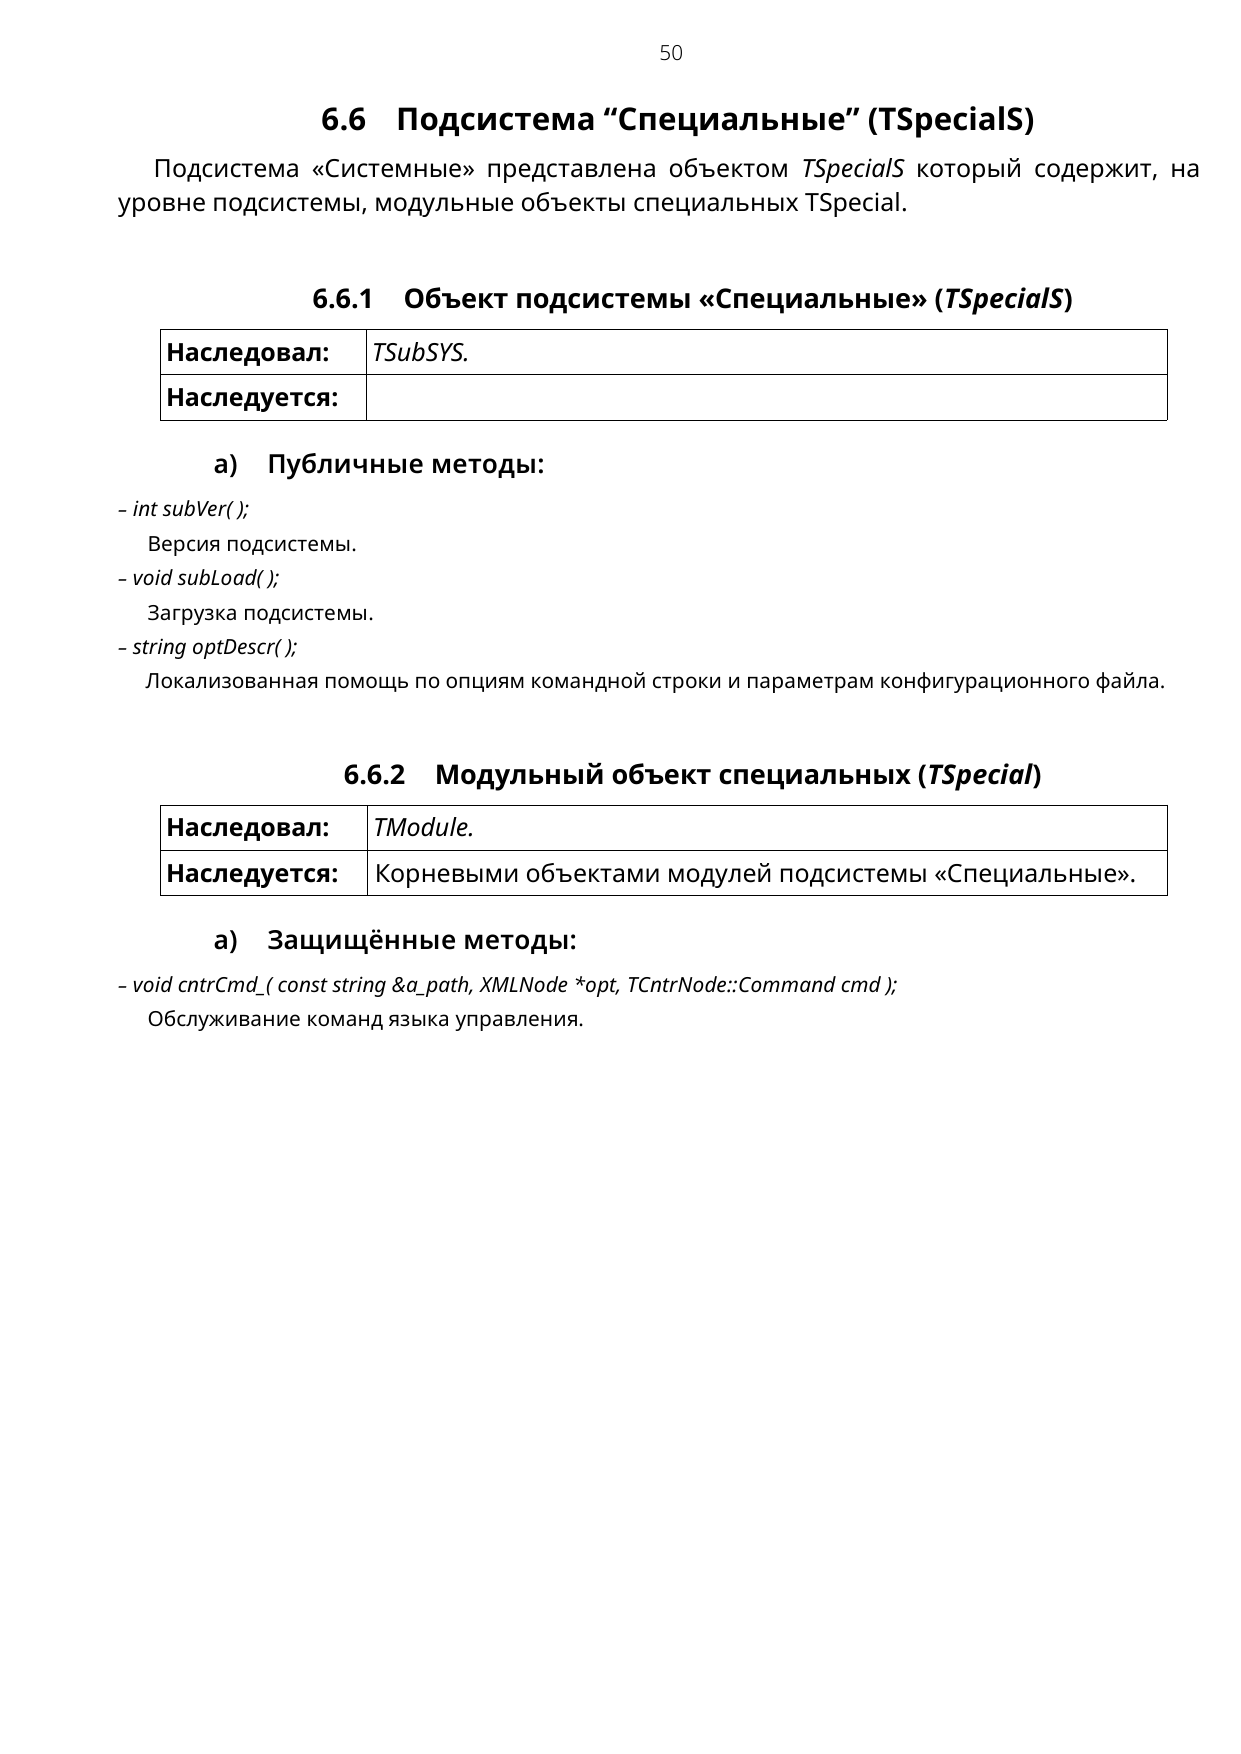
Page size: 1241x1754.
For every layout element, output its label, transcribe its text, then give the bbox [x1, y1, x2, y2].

table_header Наследовал: [161, 330, 366, 374]
text Локализованная помощь по опциям командной строки и параметрам конфигурационного файла. [117, 666, 1201, 695]
subtitle Публичные методы: [206, 445, 1201, 481]
table_cell [367, 375, 1167, 420]
list void cntrCmd_( const string &a_path, XMLNode *opt, TCntrNode::Command cmd ); [118, 969, 1201, 998]
list void subLoad( ); [118, 563, 1201, 591]
table_header TSubSYS. [367, 330, 1167, 374]
text Версия подсистемы. [118, 528, 1201, 557]
text Подсистема «Системные» представлена объектом TSpecialS который содержит, на уровне подсистемы, модульные объекты специальных TSpecial. [118, 151, 1201, 219]
table_cell Наследуется: [161, 375, 366, 420]
table_header TModule. [368, 806, 1167, 850]
list int subVer( ); [118, 494, 1201, 522]
table_cell Корневыми объектами модулей подсистемы «Специальные». [368, 851, 1167, 895]
subtitle Объект подсистемы «Специальные» (TSpecialS) [177, 279, 1201, 316]
subtitle Защищённые методы: [206, 921, 1201, 957]
subtitle Модульный объект специальных (TSpecial) [177, 755, 1201, 792]
text Загрузка подсистемы. [118, 597, 1201, 626]
table_header Наследовал: [161, 806, 367, 850]
list string optDescr( ); [118, 632, 1201, 660]
subtitle Подсистема “Специальные” (TSpecialS) [147, 96, 1201, 139]
text Обслуживание команд языка управления. [118, 1004, 1201, 1033]
table_cell Наследуется: [161, 851, 367, 895]
